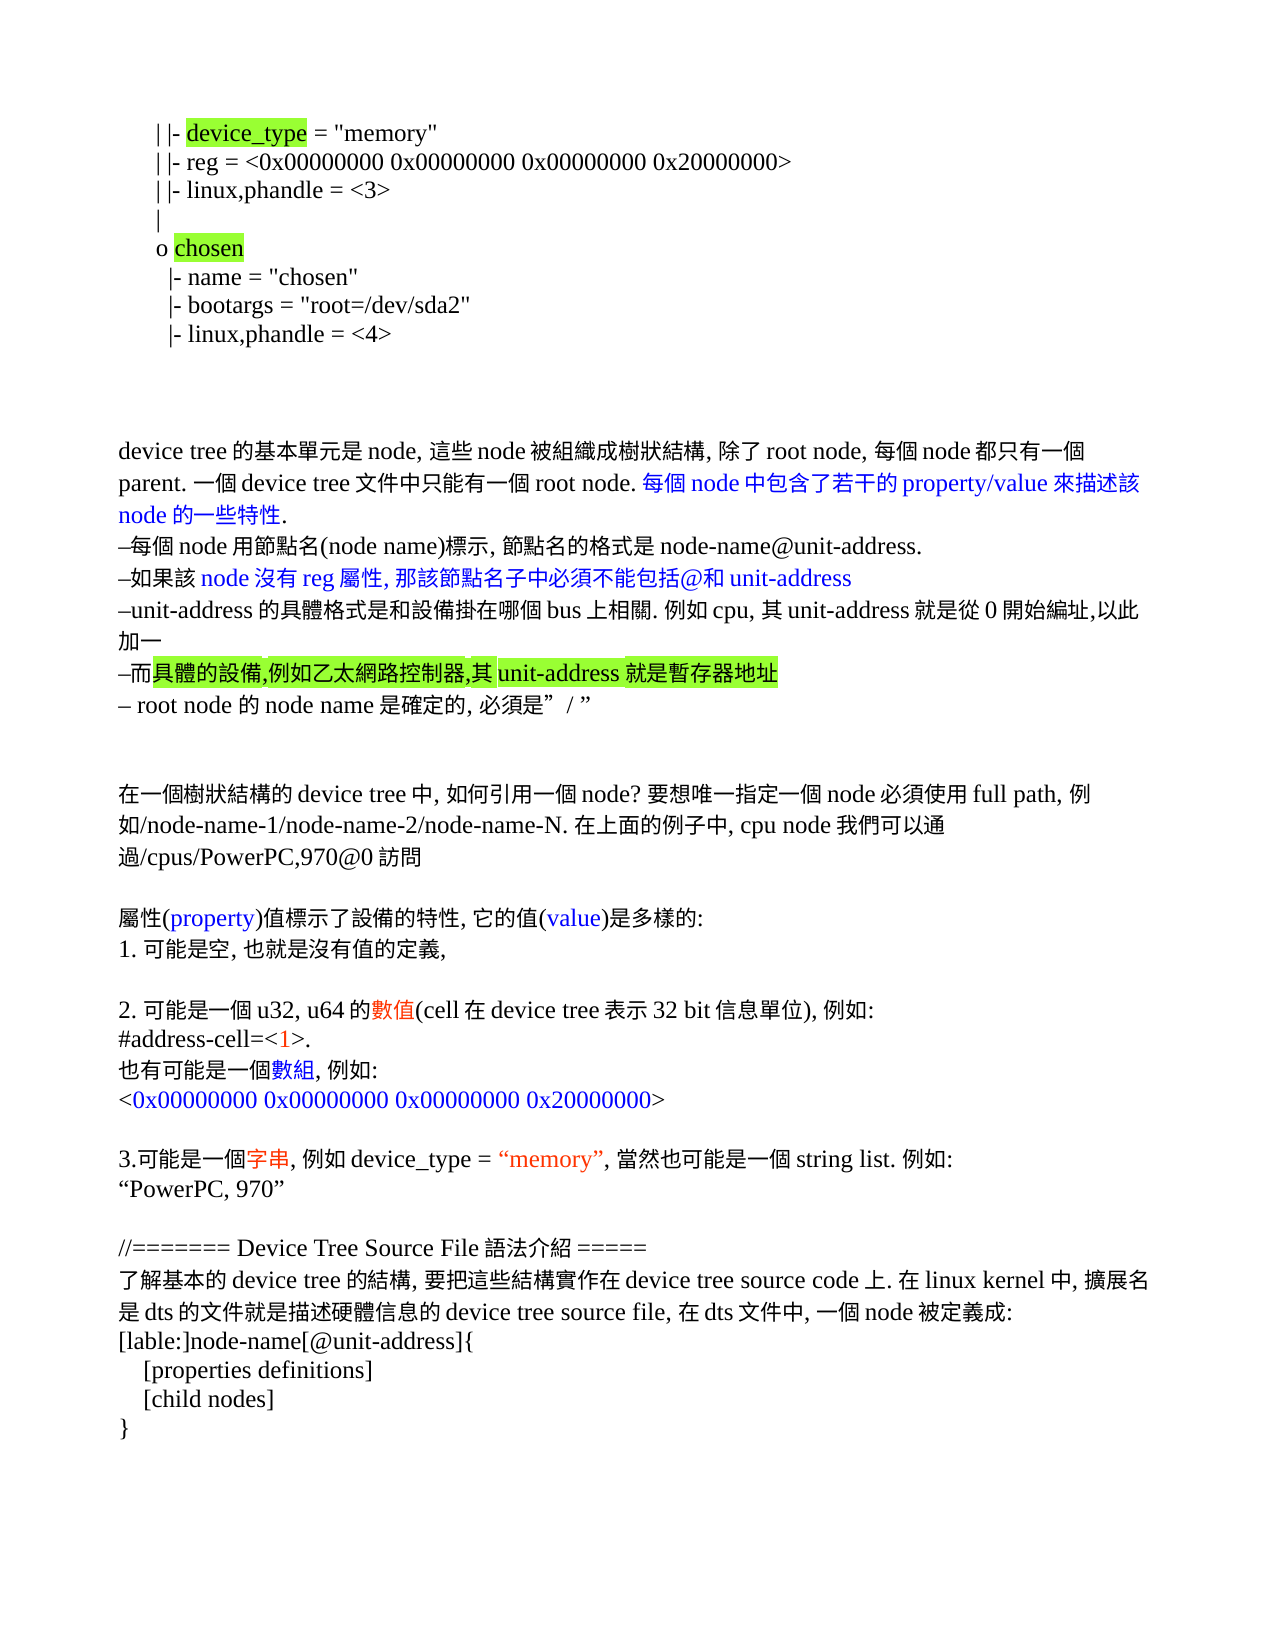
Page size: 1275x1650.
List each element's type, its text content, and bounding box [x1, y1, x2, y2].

text [lable:]node-name[@unit-address]{ [118, 1326, 1157, 1355]
text –unit-address的具體格式是和設備掛在哪個bus上相關. 例如cpu, 其unit-address就是從0開始編址,以此加一 [118, 593, 1157, 656]
text device tree的基本單元是node, 這些node被組織成樹狀結構, 除了root node, 每個node都只有一個parent. 一個device tree文件中只能有一個 root node. 每個node中包含了若干的property/value來描述該node的一些特性. [118, 434, 1157, 529]
text | |- reg = <0x00000000 0x00000000 0x00000000 0x20000000> [118, 147, 1157, 176]
text 2. 可能是一個u32, u64的數值(cell在device tree表示32 bit信息單位), 例如: [118, 993, 1157, 1024]
text – root node 的 node name是確定的, 必須是”/ ” [118, 688, 1157, 719]
text | |- device_type = "memory" [118, 118, 1157, 147]
text [properties definitions] [118, 1355, 1157, 1384]
text |- name = "chosen" [118, 262, 1157, 291]
text 也有可能是一個數組, 例如: [118, 1053, 1157, 1085]
text #address-cell=<1>. [118, 1024, 1157, 1053]
text –如果該node沒有reg屬性, 那該節點名子中必須不能包括@和unit-address [118, 561, 1157, 593]
text –每個node用節點名(node name)標示, 節點名的格式是 node-name@unit-address. [118, 529, 1157, 561]
text | [118, 204, 1157, 233]
text } [118, 1413, 1157, 1441]
text [child nodes] [118, 1384, 1157, 1413]
text “PowerPC, 970” [118, 1174, 1157, 1203]
text |- linux,phandle = <4> [118, 319, 1157, 348]
text 在一個樹狀結構的device tree中, 如何引用一個node? 要想唯一指定一個node必須使用full path, 例如/node-name-1/node-name-2/node-name-N. 在上面的例子中, cpu node我們可以通過/cpus/PowerPC,970@0訪問 [118, 777, 1157, 872]
text | |- linux,phandle = <3> [118, 176, 1157, 204]
text –而具體的設備,例如乙太網路控制器,其unit-address就是暫存器地址 [118, 656, 1157, 688]
text //======= Device Tree Source File語法介紹 ===== [118, 1231, 1157, 1263]
text 3.可能是一個字串, 例如device_type = “memory”, 當然也可能是一個 string list. 例如: [118, 1142, 1157, 1174]
text 了解基本的device tree的結構, 要把這些結構實作在device tree source code上. 在linux kernel中, 擴展名是dts的文件就是描述硬體信息的device tree source file, 在dts文件中, 一個node被定義成: [118, 1263, 1157, 1326]
text 1. 可能是空, 也就是沒有值的定義, [118, 932, 1157, 964]
text 屬性(property)值標示了設備的特性, 它的值(value)是多樣的: [118, 901, 1157, 932]
text <0x00000000 0x00000000 0x00000000 0x20000000> [118, 1085, 1157, 1113]
text |- bootargs = "root=/dev/sda2" [118, 291, 1157, 319]
text o chosen [118, 233, 1157, 262]
